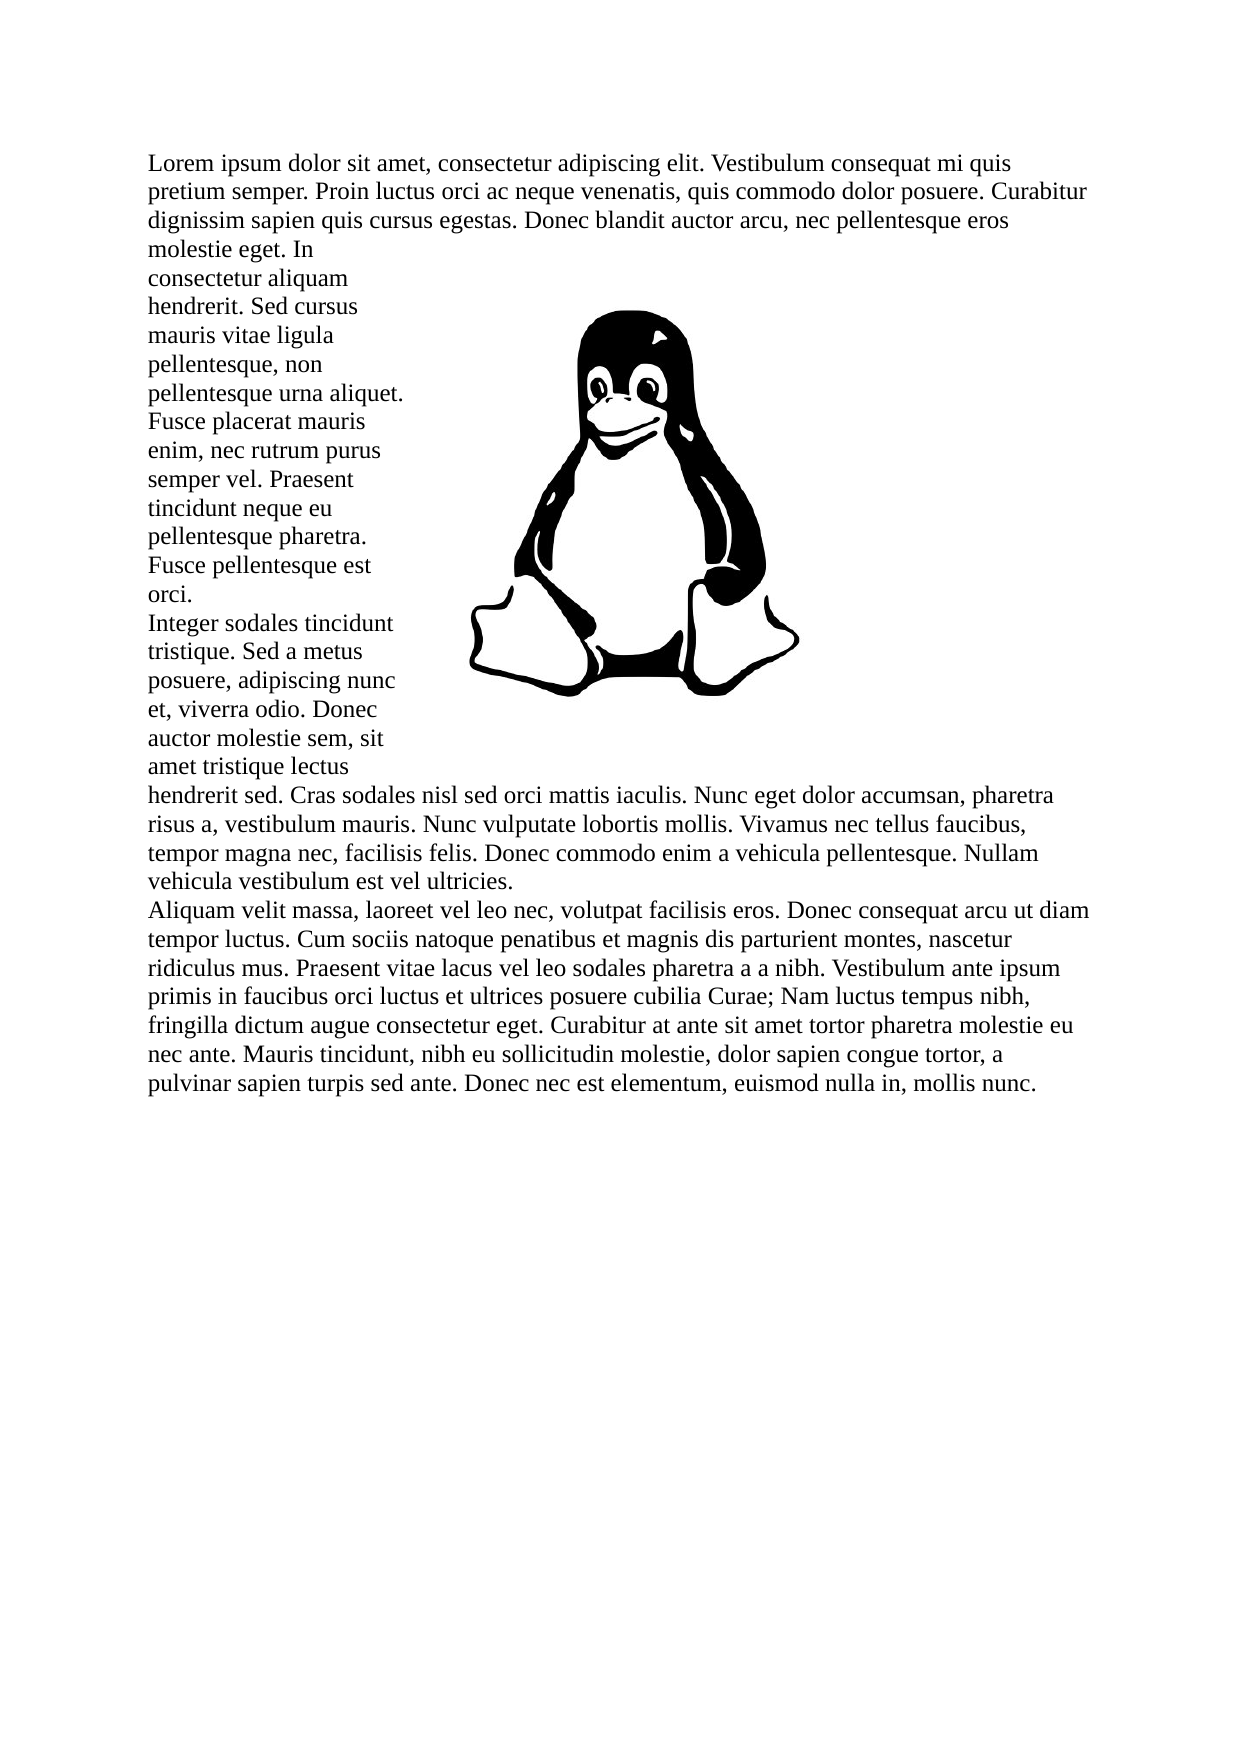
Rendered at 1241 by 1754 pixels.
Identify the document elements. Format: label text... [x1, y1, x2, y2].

picture [435, 271, 833, 749]
text Aliquam velit massa, laoreet vel leo nec, volutpat facilisis eros. Donec consequat arcu ut diam tempor luctus. Cum sociis natoque penatibus et magnis dis parturient montes, nascetur ridiculus mus. Praesent vitae lacus vel leo sodales pharetra a a nibh. Vestibulum ante ipsum primis in faucibus orci luctus et ultrices posuere cubilia Curae; Nam luctus tempus nibh, fringilla dictum augue consectetur eget. Curabitur at ante sit amet tortor pharetra molestie eu nec ante. Mauris tincidunt, nibh eu sollicitudin molestie, dolor sapien congue tortor, a pulvinar sapien turpis sed ante. Donec nec est elementum, euismod nulla in, mollis nunc. [148, 895, 1093, 1096]
text Lorem ipsum dolor sit amet, consectetur adipiscing elit. Vestibulum consequat mi quis pretium semper. Proin luctus orci ac neque venenatis, quis commodo dolor posuere. Curabitur dignissim sapien quis cursus egestas. Donec blandit auctor arcu, nec pellentesque eros molestie eget. In consectetur aliquam hendrerit. Sed cursus mauris vitae ligula pellentesque, non pellentesque urna aliquet. Fusce placerat mauris enim, nec rutrum purus semper vel. Praesent tincidunt neque eu pellentesque pharetra. Fusce pellentesque est orci. [148, 148, 1093, 608]
text Integer sodales tincidunt tristique. Sed a metus posuere, adipiscing nunc et, viverra odio. Donec auctor molestie sem, sit amet tristique lectus hendrerit sed. Cras sodales nisl sed orci mattis iaculis. Nunc eget dolor accumsan, pharetra risus a, vestibulum mauris. Nunc vulputate lobortis mollis. Vivamus nec tellus faucibus, tempor magna nec, facilisis felis. Donec commodo enim a vehicula pellentesque. Nullam vehicula vestibulum est vel ultricies. [148, 608, 1093, 895]
